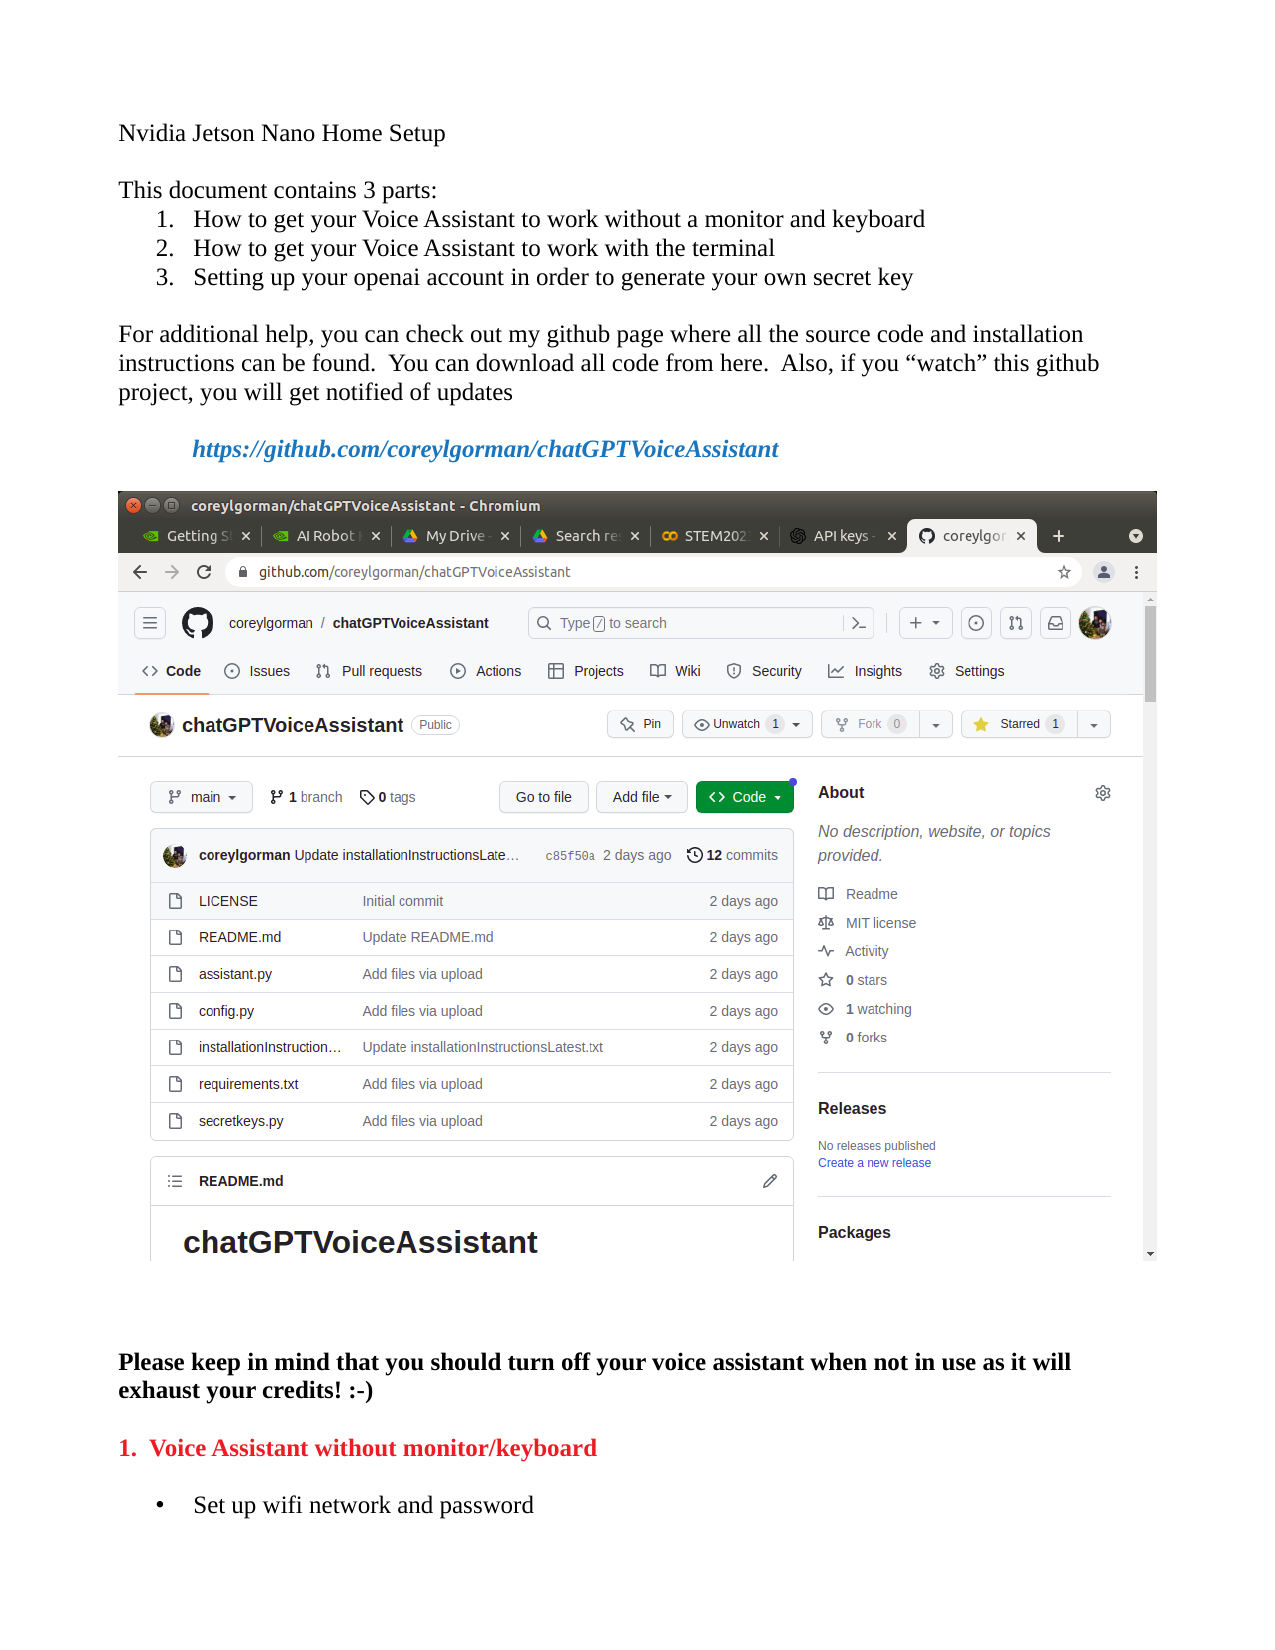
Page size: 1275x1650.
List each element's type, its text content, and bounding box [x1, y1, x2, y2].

text Please keep in mind that you should turn off your voice assistant when not in use as it will exhaust your credits! :-) [118, 1347, 1157, 1404]
text This document contains 3 parts: [118, 176, 1157, 204]
list Setting up your openai account in order to generate your own secret key [156, 262, 1157, 291]
list How to get your Voice Assistant to work without a monitor and keyboard [156, 204, 1157, 233]
list How to get your Voice Assistant to work with the terminal [156, 233, 1157, 262]
text Nvidia Jetson Nano Home Setup [118, 118, 1157, 147]
list Set up wifi network and password [156, 1491, 1157, 1519]
picture [118, 491, 1157, 1261]
text https://github.com/coreylgorman/chatGPTVoiceAssistant [118, 434, 1157, 463]
text For additional help, you can check out my github page where all the source code and installation instructions can be found. You can download all code from here. Also, if you “watch” this github project, you will get notified of updates [118, 319, 1157, 406]
text 1. Voice Assistant without monitor/keyboard [118, 1433, 1157, 1462]
